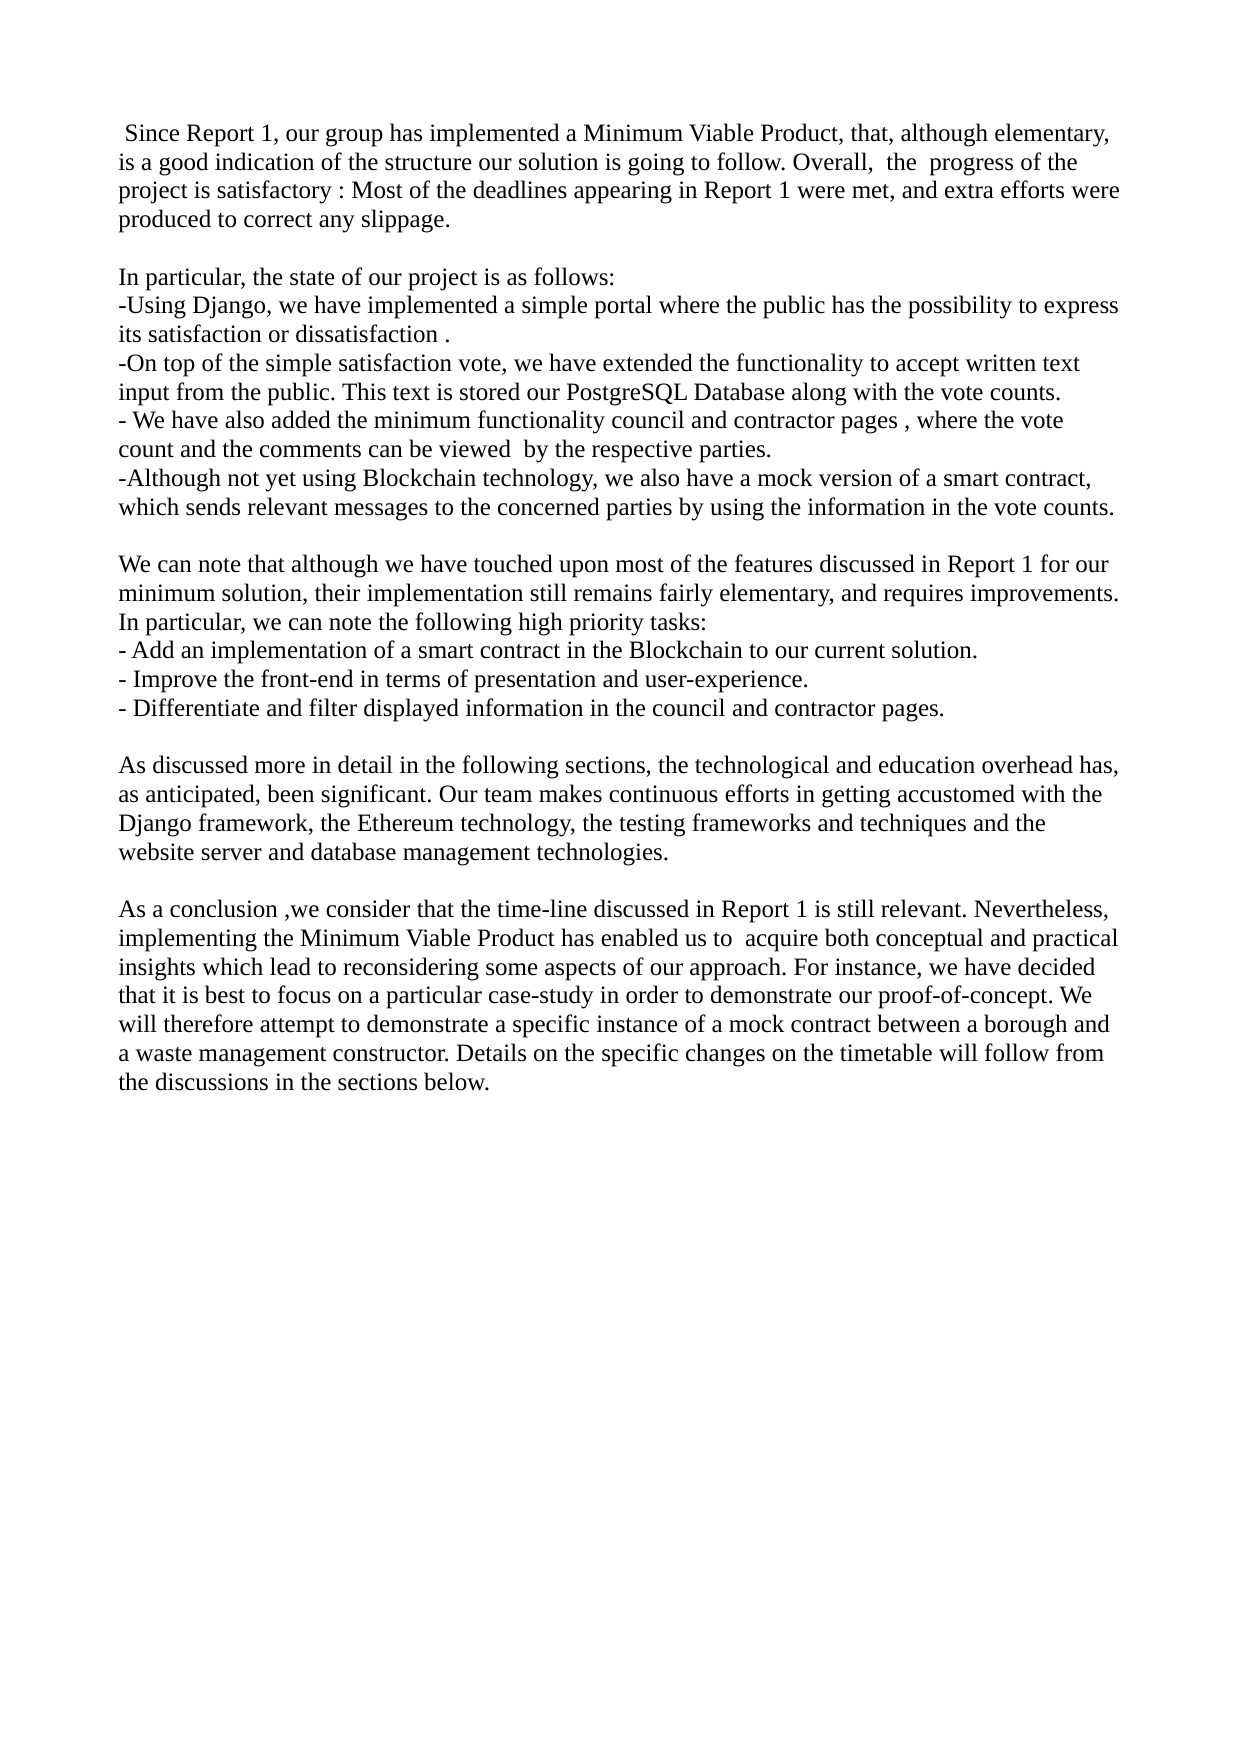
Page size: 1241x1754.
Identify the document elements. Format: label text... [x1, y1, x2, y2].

text As discussed more in detail in the following sections, the technological and education overhead has, as anticipated, been significant. Our team makes continuous efforts in getting accustomed with the Django framework, the Ethereum technology, the testing frameworks and techniques and the website server and database management technologies. [118, 751, 1122, 866]
text -Although not yet using Blockchain technology, we also have a mock version of a smart contract, which sends relevant messages to the concerned parties by using the information in the vote counts. [118, 463, 1122, 521]
text Since Report 1, our group has implemented a Minimum Viable Product, that, although elementary, is a good indication of the structure our solution is going to follow. Overall, the progress of the project is satisfactory : Most of the deadlines appearing in Report 1 were met, and extra efforts were produced to correct any slippage. [118, 118, 1122, 233]
text - Improve the front-end in terms of presentation and user-experience. [118, 664, 1122, 693]
text As a conclusion ,we consider that the time-line discussed in Report 1 is still relevant. Nevertheless, implementing the Minimum Viable Product has enabled us to acquire both conceptual and practical insights which lead to reconsidering some aspects of our approach. For instance, we have decided that it is best to focus on a particular case-study in order to demonstrate our proof-of-concept. We will therefore attempt to demonstrate a specific instance of a mock contract between a borough and a waste management constructor. Details on the specific changes on the timetable will follow from the discussions in the sections below. [118, 894, 1122, 1096]
text - Add an implementation of a smart contract in the Blockchain to our current solution. [118, 636, 1122, 664]
text - Differentiate and filter displayed information in the council and contractor pages. [118, 693, 1122, 722]
text In particular, we can note the following high priority tasks: [118, 607, 1122, 636]
text -On top of the simple satisfaction vote, we have extended the functionality to accept written text input from the public. This text is stored our PostgreSQL Database along with the vote counts. [118, 348, 1122, 406]
text - We have also added the minimum functionality council and contractor pages , where the vote count and the comments can be viewed by the respective parties. [118, 406, 1122, 463]
text We can note that although we have touched upon most of the features discussed in Report 1 for our minimum solution, their implementation still remains fairly elementary, and requires improvements. [118, 549, 1122, 607]
text In particular, the state of our project is as follows: [118, 262, 1122, 291]
text -Using Django, we have implemented a simple portal where the public has the possibility to express its satisfaction or dissatisfaction . [118, 291, 1122, 348]
